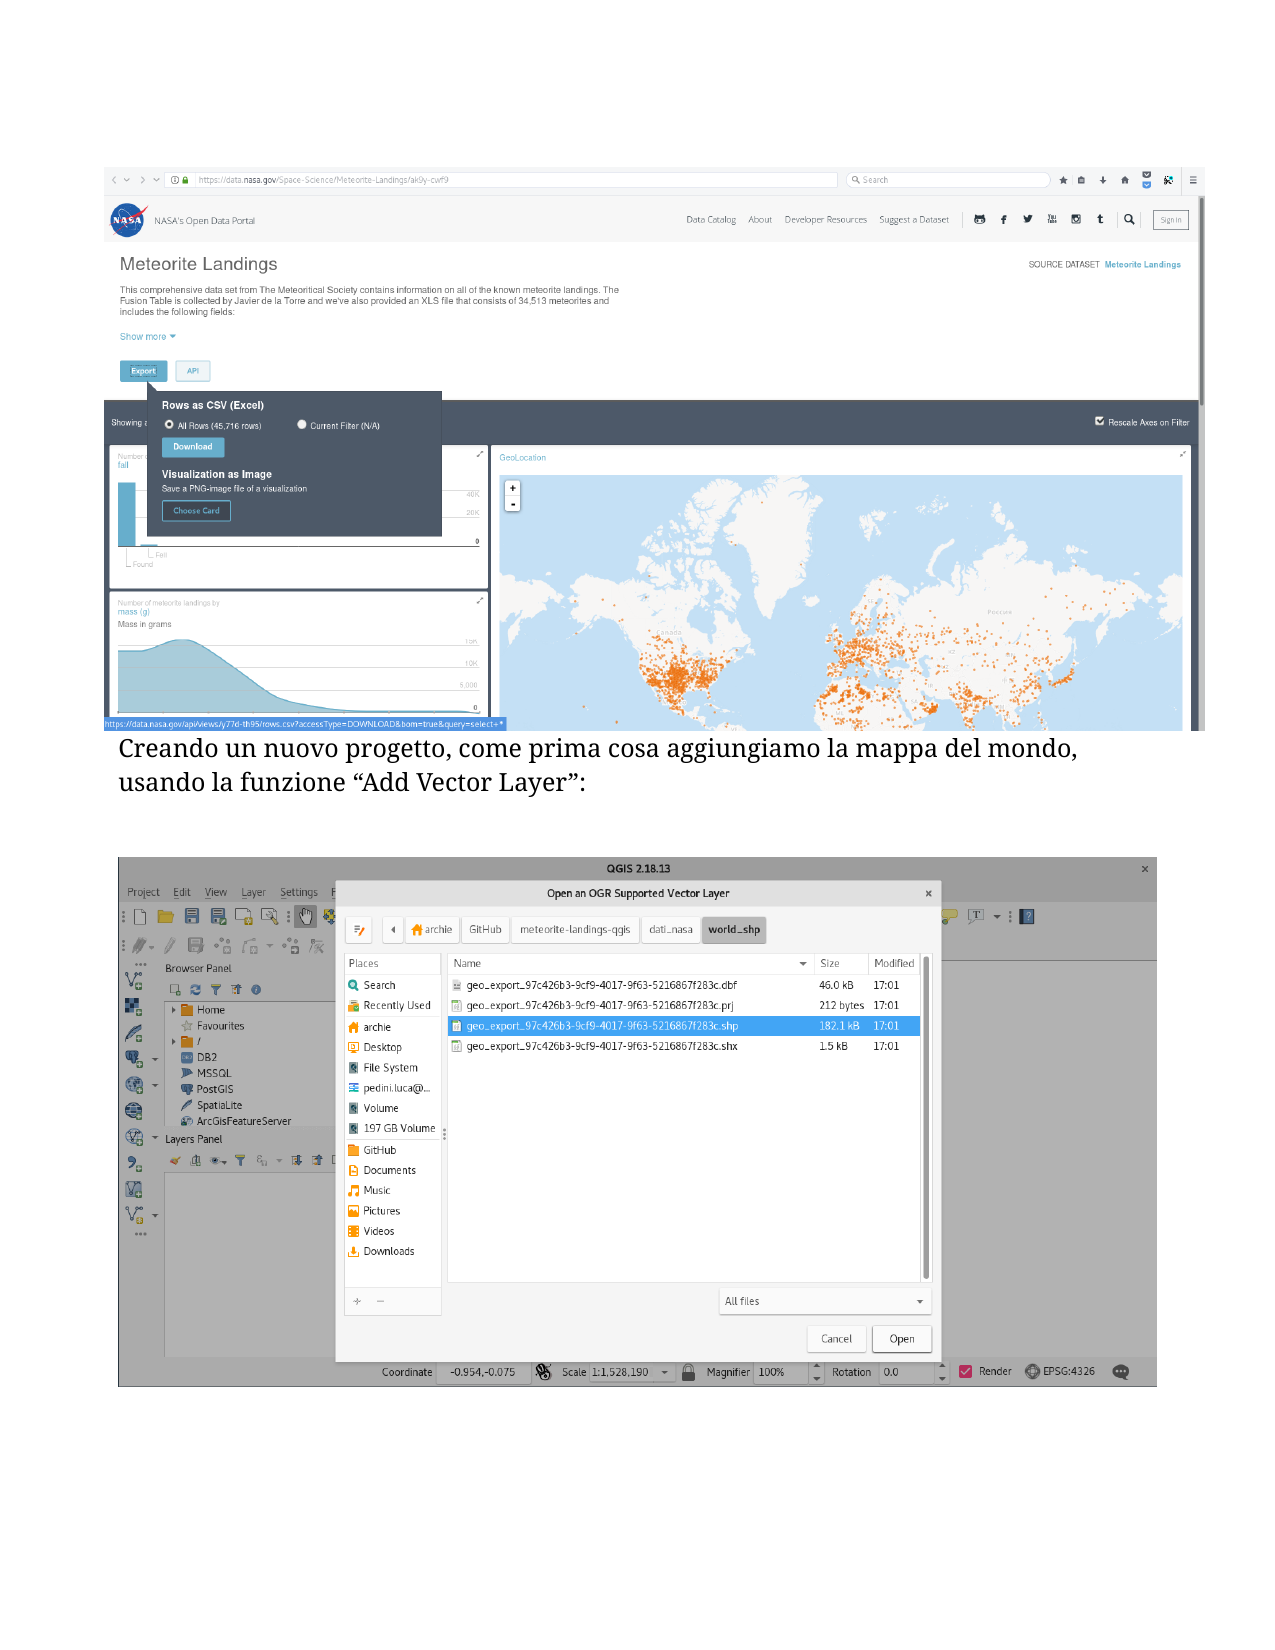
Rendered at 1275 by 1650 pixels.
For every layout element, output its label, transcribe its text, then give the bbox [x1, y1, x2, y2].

text Creando un nuovo progetto, come prima cosa aggiungiamo la mappa del mondo, usando la funzione “Add Vector Layer”: [118, 731, 1157, 799]
picture [118, 857, 1157, 1387]
picture [104, 167, 1205, 731]
text [118, 147, 1157, 167]
